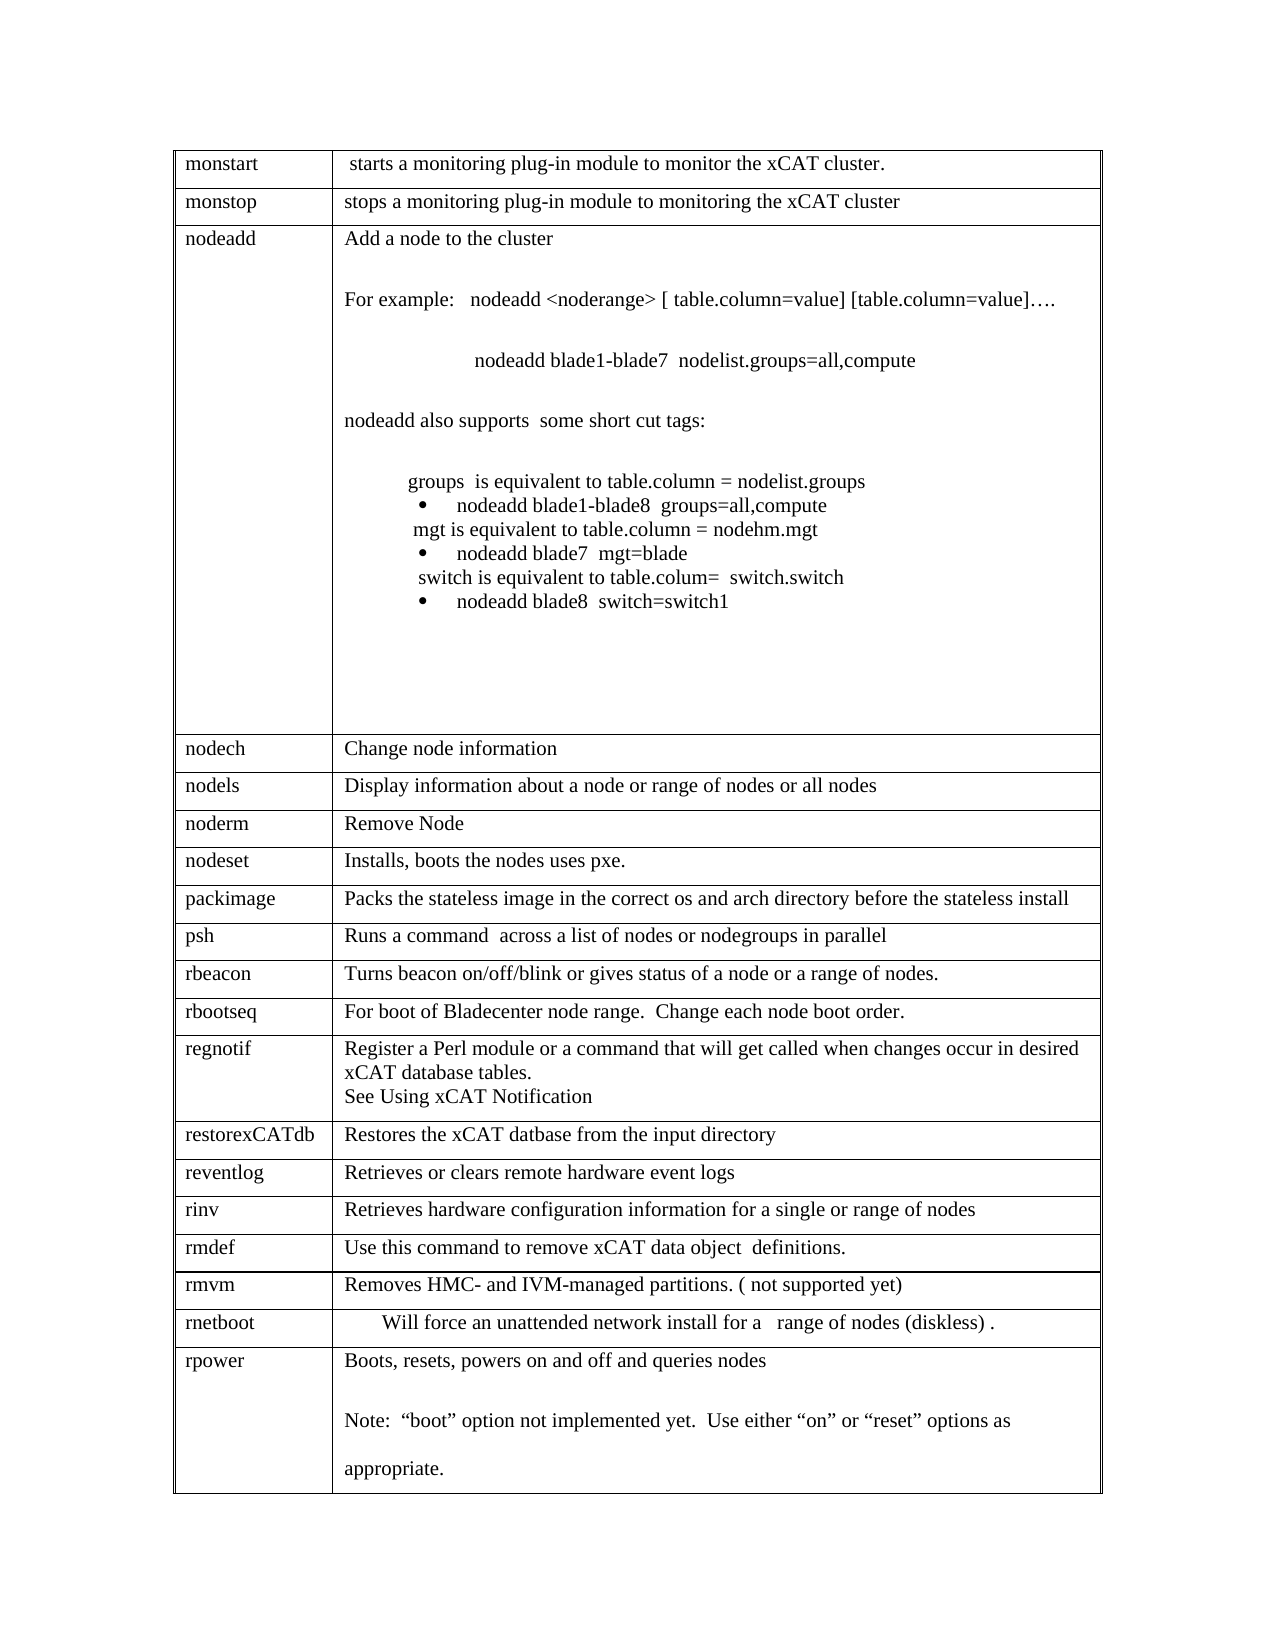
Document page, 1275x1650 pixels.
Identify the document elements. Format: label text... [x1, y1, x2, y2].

table_cell For boot of Bladecenter node range. Change each node boot order. [333, 999, 1100, 1035]
table_cell rbeacon [176, 961, 332, 998]
table_cell packimage [176, 886, 332, 922]
table_cell nodeset [176, 848, 332, 885]
table_cell Turns beacon on/off/blink or gives status of a node or a range of nodes. [333, 961, 1100, 998]
table_cell Change node information [333, 735, 1100, 772]
table_cell Retrieves or clears remote hardware event logs [333, 1160, 1100, 1196]
table_cell Runs a command across a list of nodes or nodegroups in parallel [333, 924, 1100, 960]
table_cell Remove Node [333, 811, 1100, 847]
table_cell Will force an unattended network install for a range of nodes (diskless) . [333, 1310, 1100, 1347]
table_cell rmvm [176, 1273, 332, 1309]
table_cell monstop [176, 189, 332, 225]
table_cell rbootseq [176, 999, 332, 1035]
table_cell rpower [176, 1348, 332, 1493]
table_cell psh [176, 924, 332, 960]
table_cell monstart [176, 151, 332, 188]
table_cell Installs, boots the nodes uses pxe. [333, 848, 1100, 885]
table_cell reventlog [176, 1160, 332, 1196]
table_cell Removes HMC- and IVM-managed partitions. ( not supported yet) [333, 1273, 1100, 1309]
table_cell stops a monitoring plug-in module to monitoring the xCAT cluster [333, 189, 1100, 225]
table_cell Retrieves hardware configuration information for a single or range of nodes [333, 1197, 1100, 1234]
table_cell Display information about a node or range of nodes or all nodes [333, 773, 1100, 809]
table_cell Restores the xCAT datbase from the input directory [333, 1122, 1100, 1158]
table_cell Use this command to remove xCAT data object definitions. [333, 1235, 1100, 1271]
table_cell nodels [176, 773, 332, 809]
table_cell noderm [176, 811, 332, 847]
table_cell regnotif [176, 1036, 332, 1121]
table_cell Packs the stateless image in the correct os and arch directory before the stateless install [333, 886, 1100, 922]
table_cell Boots, resets, powers on and off and queries nodes Note: “boot” option not implemented yet. Use either “on” or “reset” options as appropriate. [333, 1348, 1100, 1493]
table_cell nodeadd [176, 226, 332, 734]
table_cell starts a monitoring plug-in module to monitor the xCAT cluster. [333, 151, 1100, 188]
table_cell nodech [176, 735, 332, 772]
table_cell rinv [176, 1197, 332, 1234]
table_cell rmdef [176, 1235, 332, 1271]
table_cell Add a node to the cluster For example: nodeadd <noderange> [ table.column=value] [table.column=value]…. nodeadd blade1-blade7 nodelist.groups=all,compute nodeadd also supports some short cut tags: groups is equivalent to table.column = nodelist.groups nodeadd blade1-blade8 groups=all,compute mgt is equivalent to table.column = nodehm.mgt nodeadd blade7 mgt=blade switch is equivalent to table.colum= switch.switch nodeadd blade8 switch=switch1 [333, 226, 1100, 734]
table_cell rnetboot [176, 1310, 332, 1347]
table_cell Register a Perl module or a command that will get called when changes occur in desired xCAT database tables. See Using xCAT Notification [333, 1036, 1100, 1121]
table_cell restorexCATdb [176, 1122, 332, 1158]
